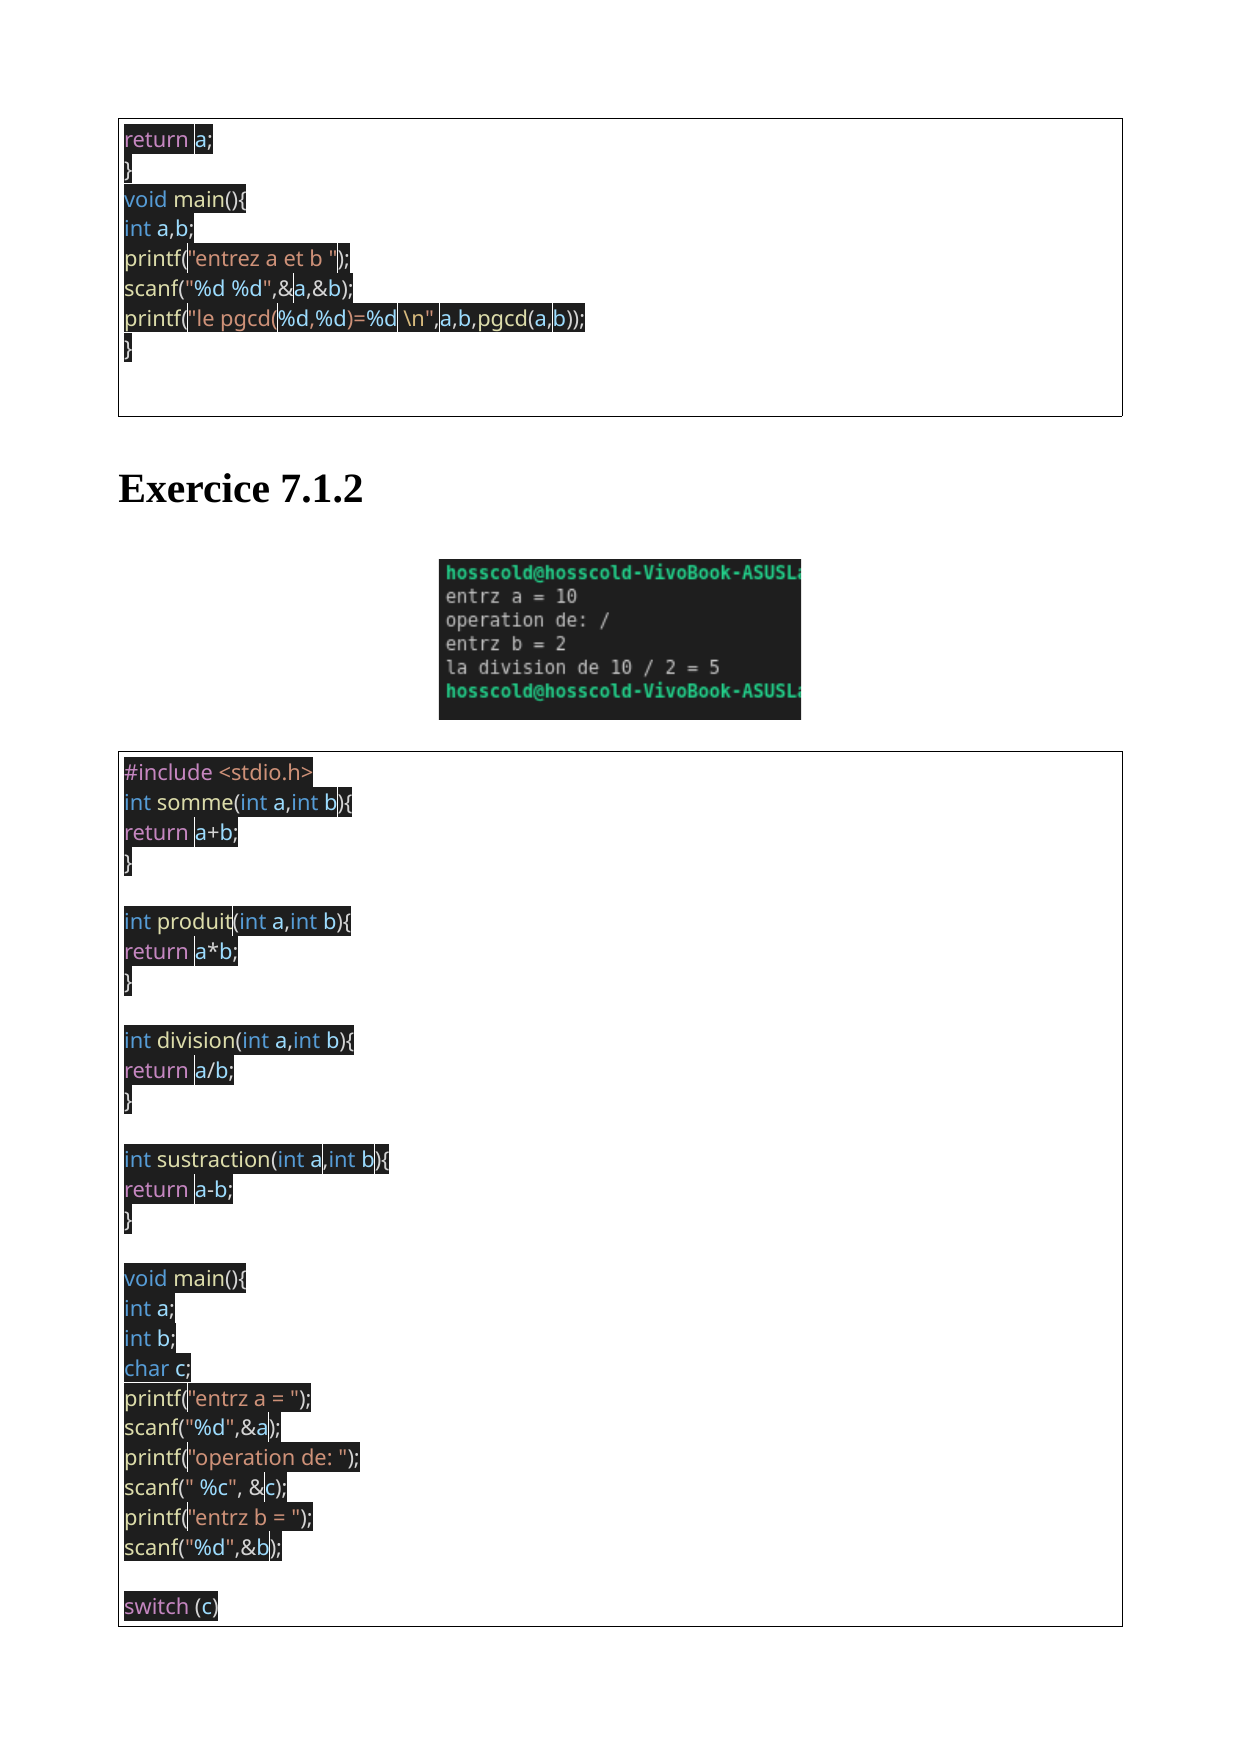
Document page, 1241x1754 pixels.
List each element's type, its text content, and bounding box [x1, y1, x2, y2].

table_header return a; } void main(){ int a,b; printf("entrez a et b "); scanf("%d %d",&a,&b); printf("le pgcd(%d,%d)=%d \n",a,b,pgcd(a,b)); } [119, 119, 1122, 416]
text Exercice 7.1.2 [118, 464, 1122, 512]
picture [438, 559, 802, 720]
table_header #include <stdio.h> int somme(int a,int b){ return a+b; } int produit(int a,int b){ return a*b; } int division(int a,int b){ return a/b; } int sustraction(int a,int b){ return a-b; } void main(){ int a; int b; char c; printf("entrz a = "); scanf("%d",&a); printf("operation de: "); scanf(" %c", &c); printf("entrz b = "); scanf("%d",&b); switch (c) [119, 752, 1122, 1626]
